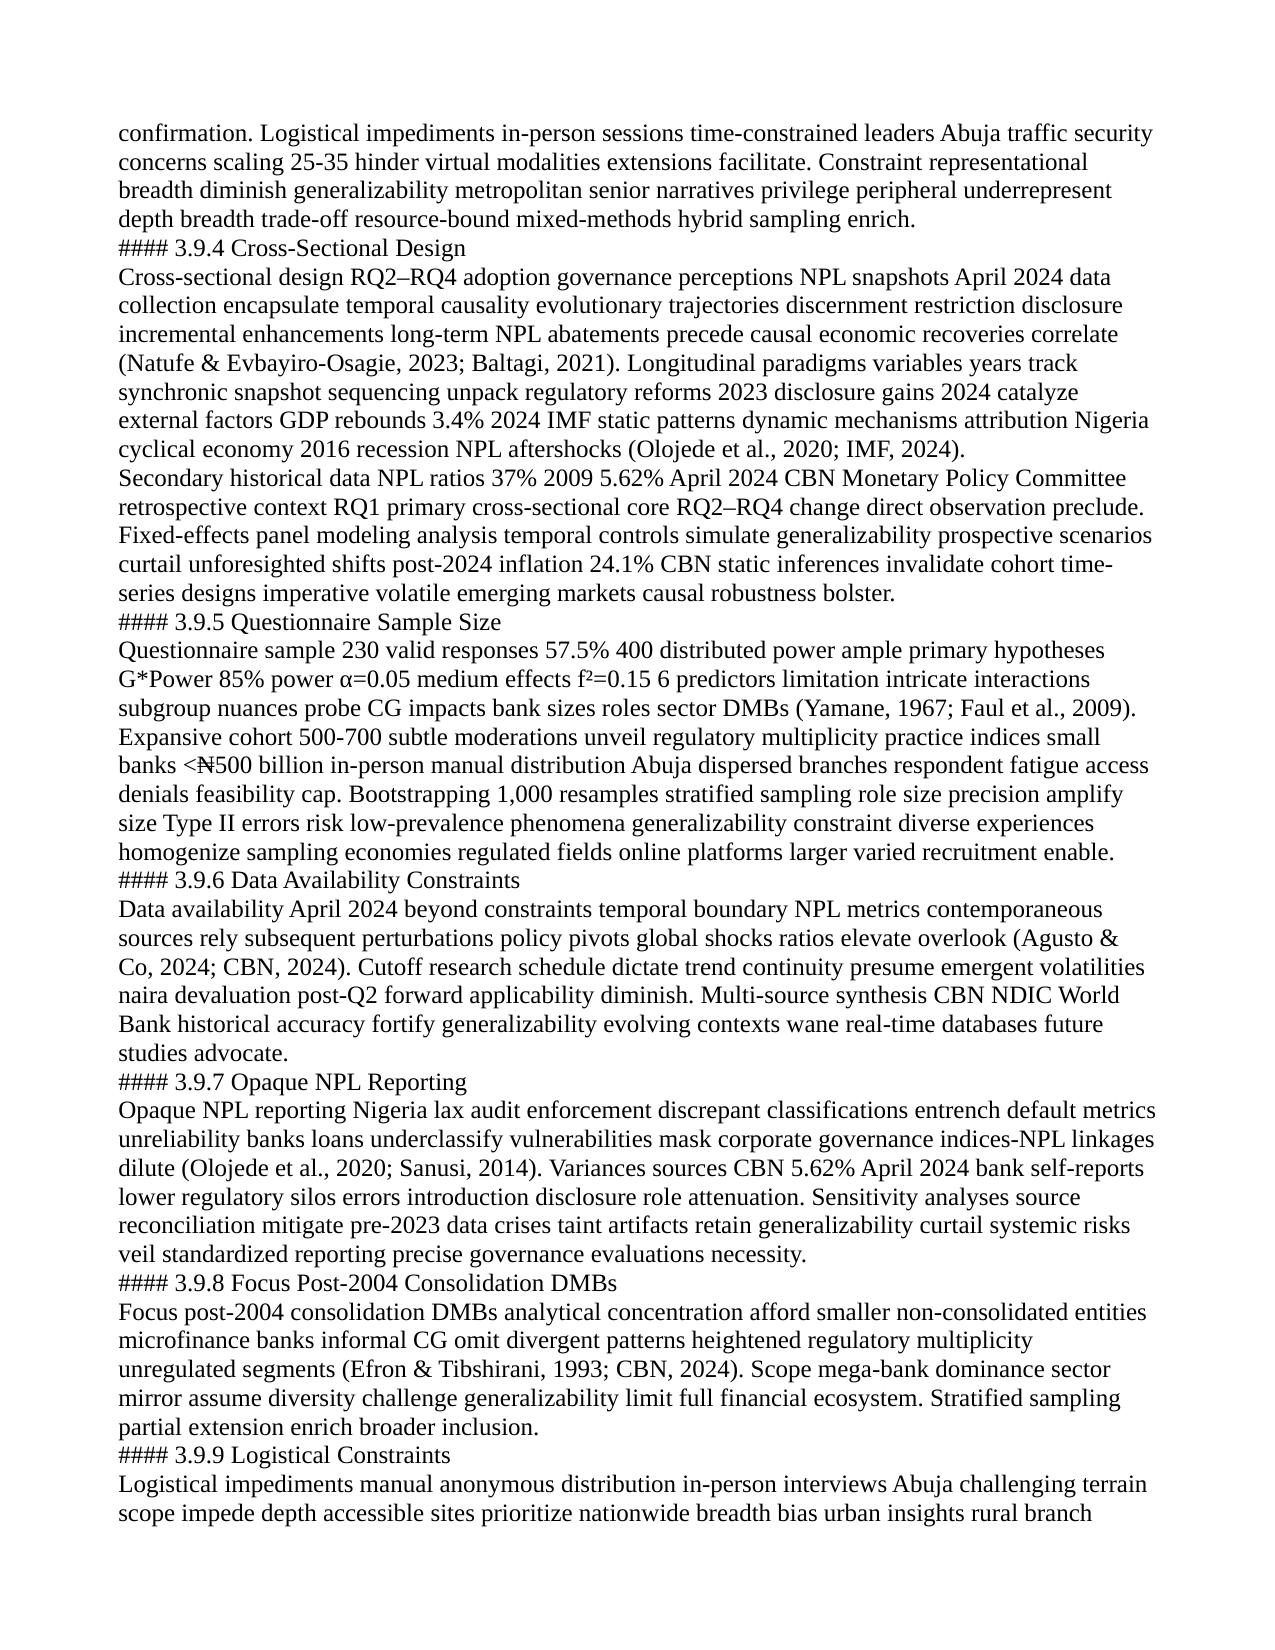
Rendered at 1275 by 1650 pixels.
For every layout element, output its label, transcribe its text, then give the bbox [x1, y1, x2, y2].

text #### 3.9.5 Questionnaire Sample Size [118, 607, 1157, 636]
text Opaque NPL reporting Nigeria lax audit enforcement discrepant classifications entrench default metrics unreliability banks loans underclassify vulnerabilities mask corporate governance indices-NPL linkages dilute (Olojede et al., 2020; Sanusi, 2014). Variances sources CBN 5.62% April 2024 bank self-reports lower regulatory silos errors introduction disclosure role attenuation. Sensitivity analyses source reconciliation mitigate pre-2023 data crises taint artifacts retain generalizability curtail systemic risks veil standardized reporting precise governance evaluations necessity. [118, 1096, 1157, 1268]
text Cross-sectional design RQ2–RQ4 adoption governance perceptions NPL snapshots April 2024 data collection encapsulate temporal causality evolutionary trajectories discernment restriction disclosure incremental enhancements long-term NPL abatements precede causal economic recoveries correlate (Natufe & Evbayiro-Osagie, 2023; Baltagi, 2021). Longitudinal paradigms variables years track synchronic snapshot sequencing unpack regulatory reforms 2023 disclosure gains 2024 catalyze external factors GDP rebounds 3.4% 2024 IMF static patterns dynamic mechanisms attribution Nigeria cyclical economy 2016 recession NPL aftershocks (Olojede et al., 2020; IMF, 2024). [118, 262, 1157, 463]
text Logistical impediments manual anonymous distribution in-person interviews Abuja challenging terrain scope impede depth accessible sites prioritize nationwide breadth bias urban insights rural branch [118, 1469, 1157, 1527]
text Questionnaire sample 230 valid responses 57.5% 400 distributed power ample primary hypotheses G*Power 85% power α=0.05 medium effects f²=0.15 6 predictors limitation intricate interactions subgroup nuances probe CG impacts bank sizes roles sector DMBs (Yamane, 1967; Faul et al., 2009). Expansive cohort 500-700 subtle moderations unveil regulatory multiplicity practice indices small banks <₦500 billion in-person manual distribution Abuja dispersed branches respondent fatigue access denials feasibility cap. Bootstrapping 1,000 resamples stratified sampling role size precision amplify size Type II errors risk low-prevalence phenomena generalizability constraint diverse experiences homogenize sampling economies regulated fields online platforms larger varied recruitment enable. [118, 636, 1157, 866]
text #### 3.9.9 Logistical Constraints [118, 1441, 1157, 1469]
text #### 3.9.4 Cross-Sectional Design [118, 233, 1157, 262]
text Data availability April 2024 beyond constraints temporal boundary NPL metrics contemporaneous sources rely subsequent perturbations policy pivots global shocks ratios elevate overlook (Agusto & Co, 2024; CBN, 2024). Cutoff research schedule dictate trend continuity presume emergent volatilities naira devaluation post-Q2 forward applicability diminish. Multi-source synthesis CBN NDIC World Bank historical accuracy fortify generalizability evolving contexts wane real-time databases future studies advocate. [118, 894, 1157, 1067]
text Secondary historical data NPL ratios 37% 2009 5.62% April 2024 CBN Monetary Policy Committee retrospective context RQ1 primary cross-sectional core RQ2–RQ4 change direct observation preclude. Fixed-effects panel modeling analysis temporal controls simulate generalizability prospective scenarios curtail unforesighted shifts post-2024 inflation 24.1% CBN static inferences invalidate cohort time-series designs imperative volatile emerging markets causal robustness bolster. [118, 463, 1157, 607]
text confirmation. Logistical impediments in-person sessions time-constrained leaders Abuja traffic security concerns scaling 25-35 hinder virtual modalities extensions facilitate. Constraint representational breadth diminish generalizability metropolitan senior narratives privilege peripheral underrepresent depth breadth trade-off resource-bound mixed-methods hybrid sampling enrich. [118, 118, 1157, 233]
text Focus post-2004 consolidation DMBs analytical concentration afford smaller non-consolidated entities microfinance banks informal CG omit divergent patterns heightened regulatory multiplicity unregulated segments (Efron & Tibshirani, 1993; CBN, 2024). Scope mega-bank dominance sector mirror assume diversity challenge generalizability limit full financial ecosystem. Stratified sampling partial extension enrich broader inclusion. [118, 1297, 1157, 1441]
text #### 3.9.8 Focus Post-2004 Consolidation DMBs [118, 1268, 1157, 1297]
text #### 3.9.7 Opaque NPL Reporting [118, 1067, 1157, 1096]
text #### 3.9.6 Data Availability Constraints [118, 866, 1157, 894]
